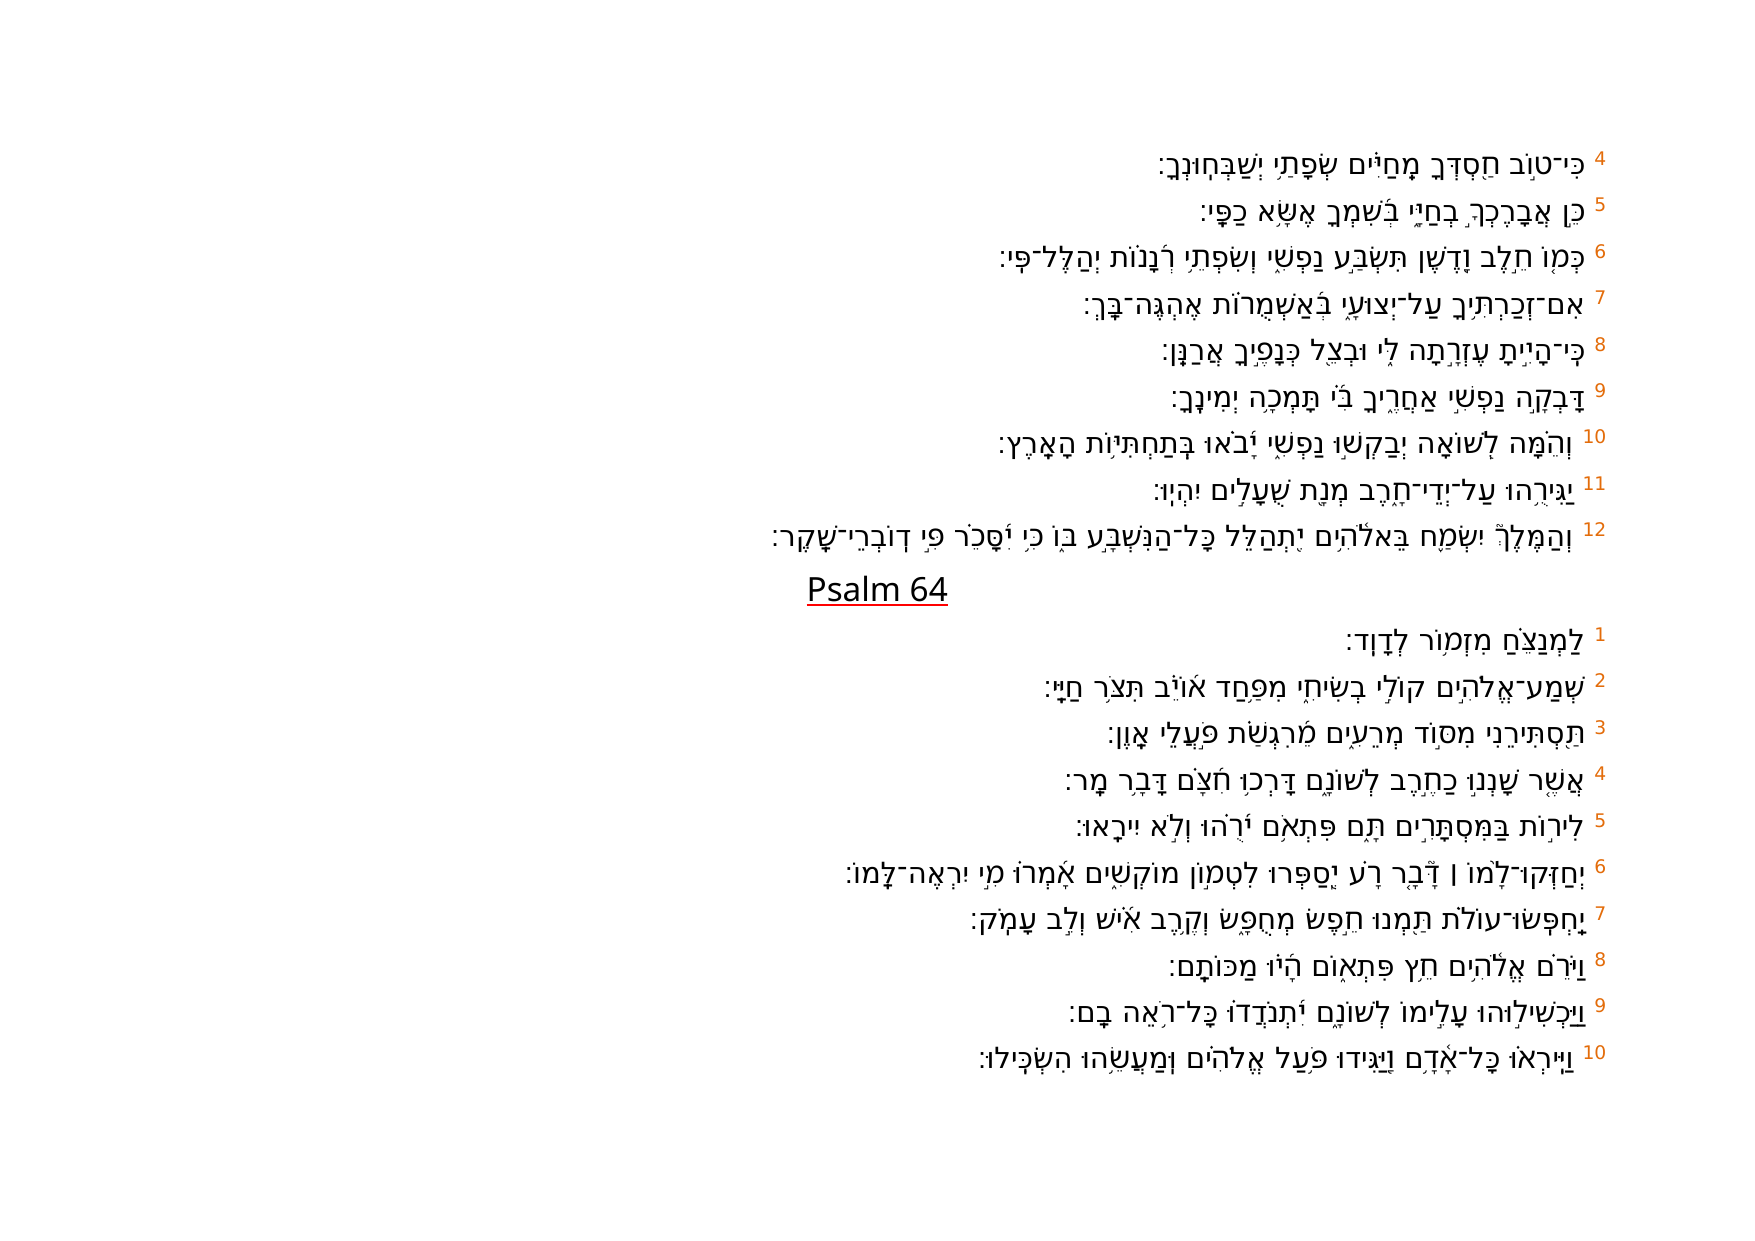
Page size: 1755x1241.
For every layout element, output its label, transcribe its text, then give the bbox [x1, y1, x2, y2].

text 6 יְחַזְּקוּ־לָ֨מוֹ ׀ דָּ֘בָ֤ר רָ֗ע יְֽ֭סַפְּרוּ לִטְמ֣וֹן מוֹקְשִׁ֑ים אָ֝מְר֗וּ מִ֣י יִרְאֶה־לָּֽמוֹ׃ ‬‬‬‬ [148, 856, 1606, 890]
text 9 וַיַּכְשִׁיל֣וּהוּ עָלֵ֣ימוֹ לְשׁוֹנָ֑ם יִ֝תְנֹדֲד֗וּ כָּל־רֹ֥אֵה בָֽם׃ ‬‬‬‬ [148, 995, 1606, 1029]
text 7 אִם־זְכַרְתִּ֥יךָ עַל־יְצוּעָ֑י בְּ֝אַשְׁמֻר֗וֹת אֶהְגֶּה־בָּֽךְ׃ ‬‬‬‬ [148, 287, 1606, 321]
text 4 אֲשֶׁ֤ר שָׁנְנ֣וּ כַחֶ֣רֶב לְשׁוֹנָ֑ם דָּרְכ֥וּ חִ֝צָּ֗ם דָּבָ֥ר מָֽר׃ ‬‬‬‬ [148, 763, 1606, 797]
text 6 כְּמ֤וֹ חֵ֣לֶב וָ֭דֶשֶׁן תִּשְׂבַּ֣ע נַפְשִׁ֑י וְשִׂפְתֵ֥י רְ֝נָנ֗וֹת יְהַלֶּל־פִּֽי׃ ‬‬‬‬ [148, 241, 1606, 274]
text 9 דָּבְקָ֣ה נַפְשִׁ֣י אַחֲרֶ֑יךָ בִּ֝֗י תָּמְכָ֥ה יְמִינֶֽךָ׃ ‬‬‬‬ [148, 380, 1606, 414]
text 7 יַֽחְפְּֽשׂוּ־עוֹלֹ֗ת תַּ֭מְנוּ חֵ֣פֶשׂ מְחֻפָּ֑שׂ וְקֶ֥רֶב אִ֝֗ישׁ וְלֵ֣ב עָמֹֽק׃ ‬‬‬‬ [148, 902, 1606, 936]
text 2 שְׁמַע־אֱלֹהִ֣ים קוֹלִ֣י בְשִׂיחִ֑י מִפַּ֥חַד א֝וֹיֵ֗ב תִּצֹּ֥ר חַיָּֽי׃ ‬‬‬‬ [148, 670, 1606, 704]
text 3 תַּ֭סְתִּירֵנִי מִסּ֣וֹד מְרֵעִ֑ים מֵ֝רִגְשַׁ֗ת פֹּ֣עֲלֵי אָֽוֶן׃ ‬‬‬‬ [148, 717, 1606, 751]
text 8 כִּֽי־הָיִ֣יתָ עֶזְרָ֣תָה לִּ֑י וּבְצֵ֖ל כְּנָפֶ֣יךָ אֲרַנֵּֽן׃ ‬‬‬‬ [148, 333, 1606, 367]
text 1 לַמְנַצֵּ֗חַ מִזְמ֥וֹר לְדָוִֽד׃ [148, 624, 1606, 658]
text 10 וְהֵ֗מָּה לְ֭שׁוֹאָה יְבַקְשׁ֣וּ נַפְשִׁ֑י יָ֝בֹ֗אוּ בְּֽתַחְתִּיּ֥וֹת הָאָֽרֶץ׃ ‬‬‬‬ [148, 426, 1606, 460]
text 5 לִיר֣וֹת בַּמִּסְתָּרִ֣ים תָּ֑ם פִּתְאֹ֥ם יֹ֝רֻ֗הוּ וְלֹ֣א יִירָֽאוּ׃ ‬‬‬‬ [148, 809, 1606, 843]
text 4 כִּי־ט֣וֹב חַ֭סְדְּךָ מֵֽחַיִּ֗ים שְׂפָתַ֥י יְשַׁבְּחֽוּנְךָ׃ ‬‬‬‬ [148, 148, 1606, 182]
text 11 יַגִּירֻ֥הוּ עַל־יְדֵי־חָ֑רֶב מְנָ֖ת שֻׁעָלִ֣ים יִהְיֽוּ׃ ‬‬‬‬ [148, 473, 1606, 507]
text 10 וַיִּֽירְא֗וּ כָּל־אָ֫דָ֥ם וַ֭יַּגִּידוּ פֹּ֥עַל אֱלֹהִ֗ים וּֽמַעֲשֵׂ֥הוּ הִשְׂכִּֽילוּ׃ ‬‬‬‬ [148, 1042, 1606, 1076]
text 12 וְהַמֶּלֶךְ֮ יִשְׂמַ֢ח בֵּאלֹ֫הִ֥ים יִ֭תְהַלֵּל כָּל־הַנִּשְׁבָּ֣ע בּ֑וֹ כִּ֥י יִ֝סָּכֵ֗ר פִּ֣י דֽוֹבְרֵי־שָֽׁקֶר׃ ‬‬‬‬ [148, 519, 1606, 553]
text 8 וַיֹּרֵ֗ם אֱלֹ֫הִ֥ים חֵ֥ץ פִּתְא֑וֹם הָ֝י֗וּ מַכּוֹתָֽם׃ ‬‬‬‬ [148, 949, 1606, 983]
text Psalm 64 [148, 566, 1606, 611]
text 5 כֵּ֣ן אֲבָרֶכְךָ֣ בְחַיָּ֑י בְּ֝שִׁמְךָ אֶשָּׂ֥א כַפָּֽי׃ ‬‬‬‬ [148, 194, 1606, 228]
